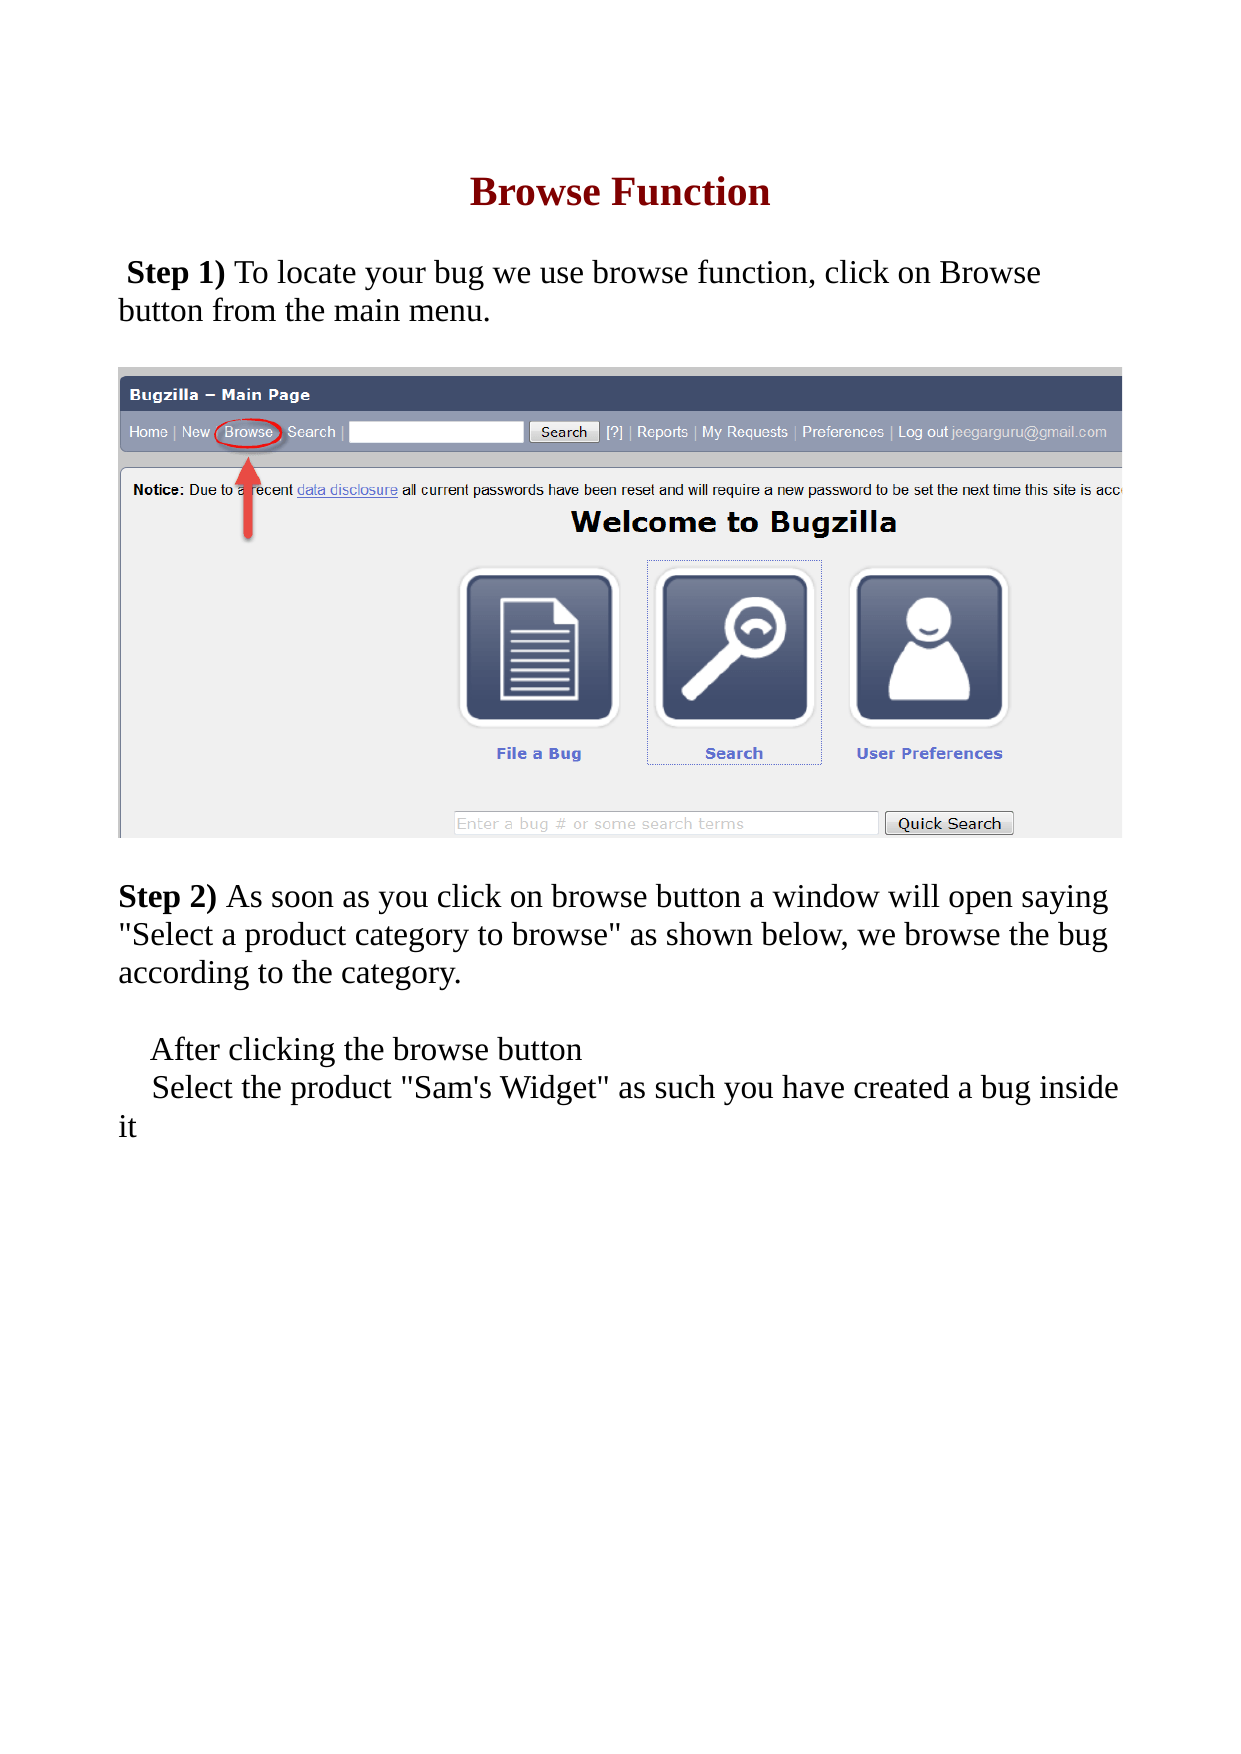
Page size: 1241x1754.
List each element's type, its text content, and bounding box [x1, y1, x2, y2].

text Step 2) As soon as you click on browse button a window will open saying "Select a product category to browse" as shown below, we browse the bug according to the category. [118, 876, 1122, 991]
text Step 1) To locate your bug we use browse function, click on Browse button from the main menu. [118, 252, 1122, 329]
text Select the product "Sam's Widget" as such you have created a bug inside it [118, 1068, 1122, 1144]
picture [118, 367, 1123, 838]
text After clicking the browse button [118, 1029, 1122, 1068]
text Browse Function [118, 166, 1122, 214]
